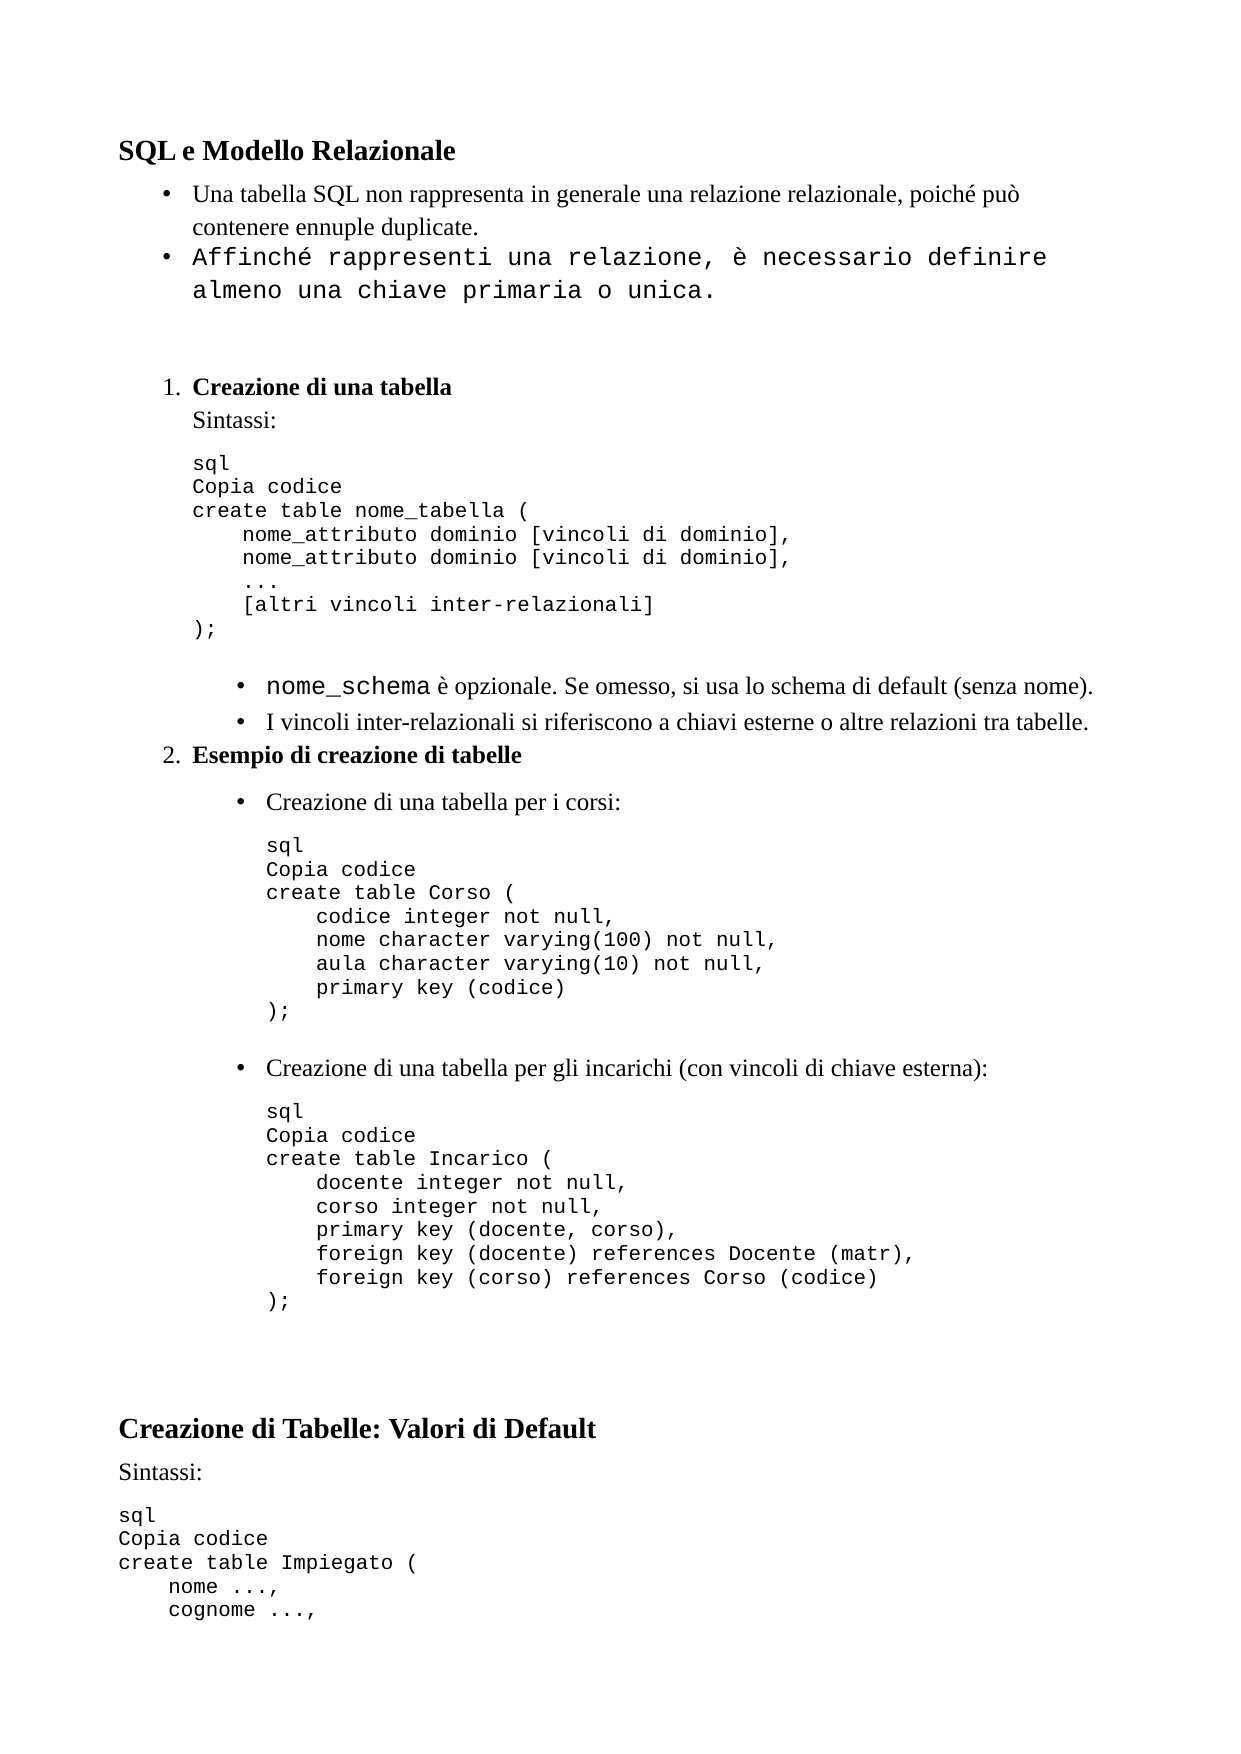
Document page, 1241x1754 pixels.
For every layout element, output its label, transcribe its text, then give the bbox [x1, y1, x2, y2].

list foreign key (docente) references Docente (matr), [236, 1243, 1122, 1267]
list corso integer not null, [236, 1196, 1122, 1219]
list Creazione di una tabella Sintassi: [162, 372, 1122, 434]
list codice integer not null, [236, 906, 1122, 929]
text cognome ..., [118, 1599, 1122, 1623]
list Creazione di una tabella per gli incarichi (con vincoli di chiave esterna): [236, 1053, 1122, 1082]
list Esempio di creazione di tabelle [162, 740, 1122, 768]
list aula character varying(10) not null, [236, 953, 1122, 977]
list [altri vincoli inter-relazionali] [162, 594, 1122, 618]
list docente integer not null, [236, 1172, 1122, 1196]
list ); [236, 1290, 1122, 1314]
list create table Incarico ( [236, 1148, 1122, 1172]
list ); [162, 618, 1122, 642]
list ... [162, 571, 1122, 594]
list primary key (codice) [236, 977, 1122, 1000]
subtitle Creazione di Tabelle: Valori di Default [118, 1411, 1122, 1445]
list sql [236, 1101, 1122, 1125]
list Copia codice [236, 1125, 1122, 1148]
text Copia codice [118, 1528, 1122, 1552]
list Una tabella SQL non rappresenta in generale una relazione relazionale, poiché può contenere ennuple duplicate. [162, 179, 1122, 241]
list sql [236, 835, 1122, 858]
list create table nome_tabella ( [162, 500, 1122, 523]
list nome_schema è opzionale. Se omesso, si usa lo schema di default (senza nome). [236, 671, 1122, 702]
list create table Corso ( [236, 882, 1122, 906]
list nome_attributo dominio [vincoli di dominio], [162, 547, 1122, 571]
subtitle SQL e Modello Relazionale [118, 133, 1122, 166]
list sql [162, 453, 1122, 476]
list primary key (docente, corso), [236, 1219, 1122, 1243]
list Copia codice [162, 476, 1122, 500]
list Affinché rappresenti una relazione, è necessario definire almeno una chiave primaria o unica. [162, 245, 1122, 306]
list ); [236, 1000, 1122, 1024]
list foreign key (corso) references Corso (codice) [236, 1267, 1122, 1290]
text nome ..., [118, 1576, 1122, 1599]
text sql [118, 1505, 1122, 1528]
list Creazione di una tabella per i corsi: [236, 787, 1122, 816]
text create table Impiegato ( [118, 1552, 1122, 1576]
list I vincoli inter-relazionali si riferiscono a chiavi esterne o altre relazioni tra tabelle. [236, 707, 1122, 735]
list Copia codice [236, 858, 1122, 882]
list nome_attributo dominio [vincoli di dominio], [162, 523, 1122, 547]
list nome character varying(100) not null, [236, 929, 1122, 953]
text Sintassi: [118, 1457, 1122, 1486]
